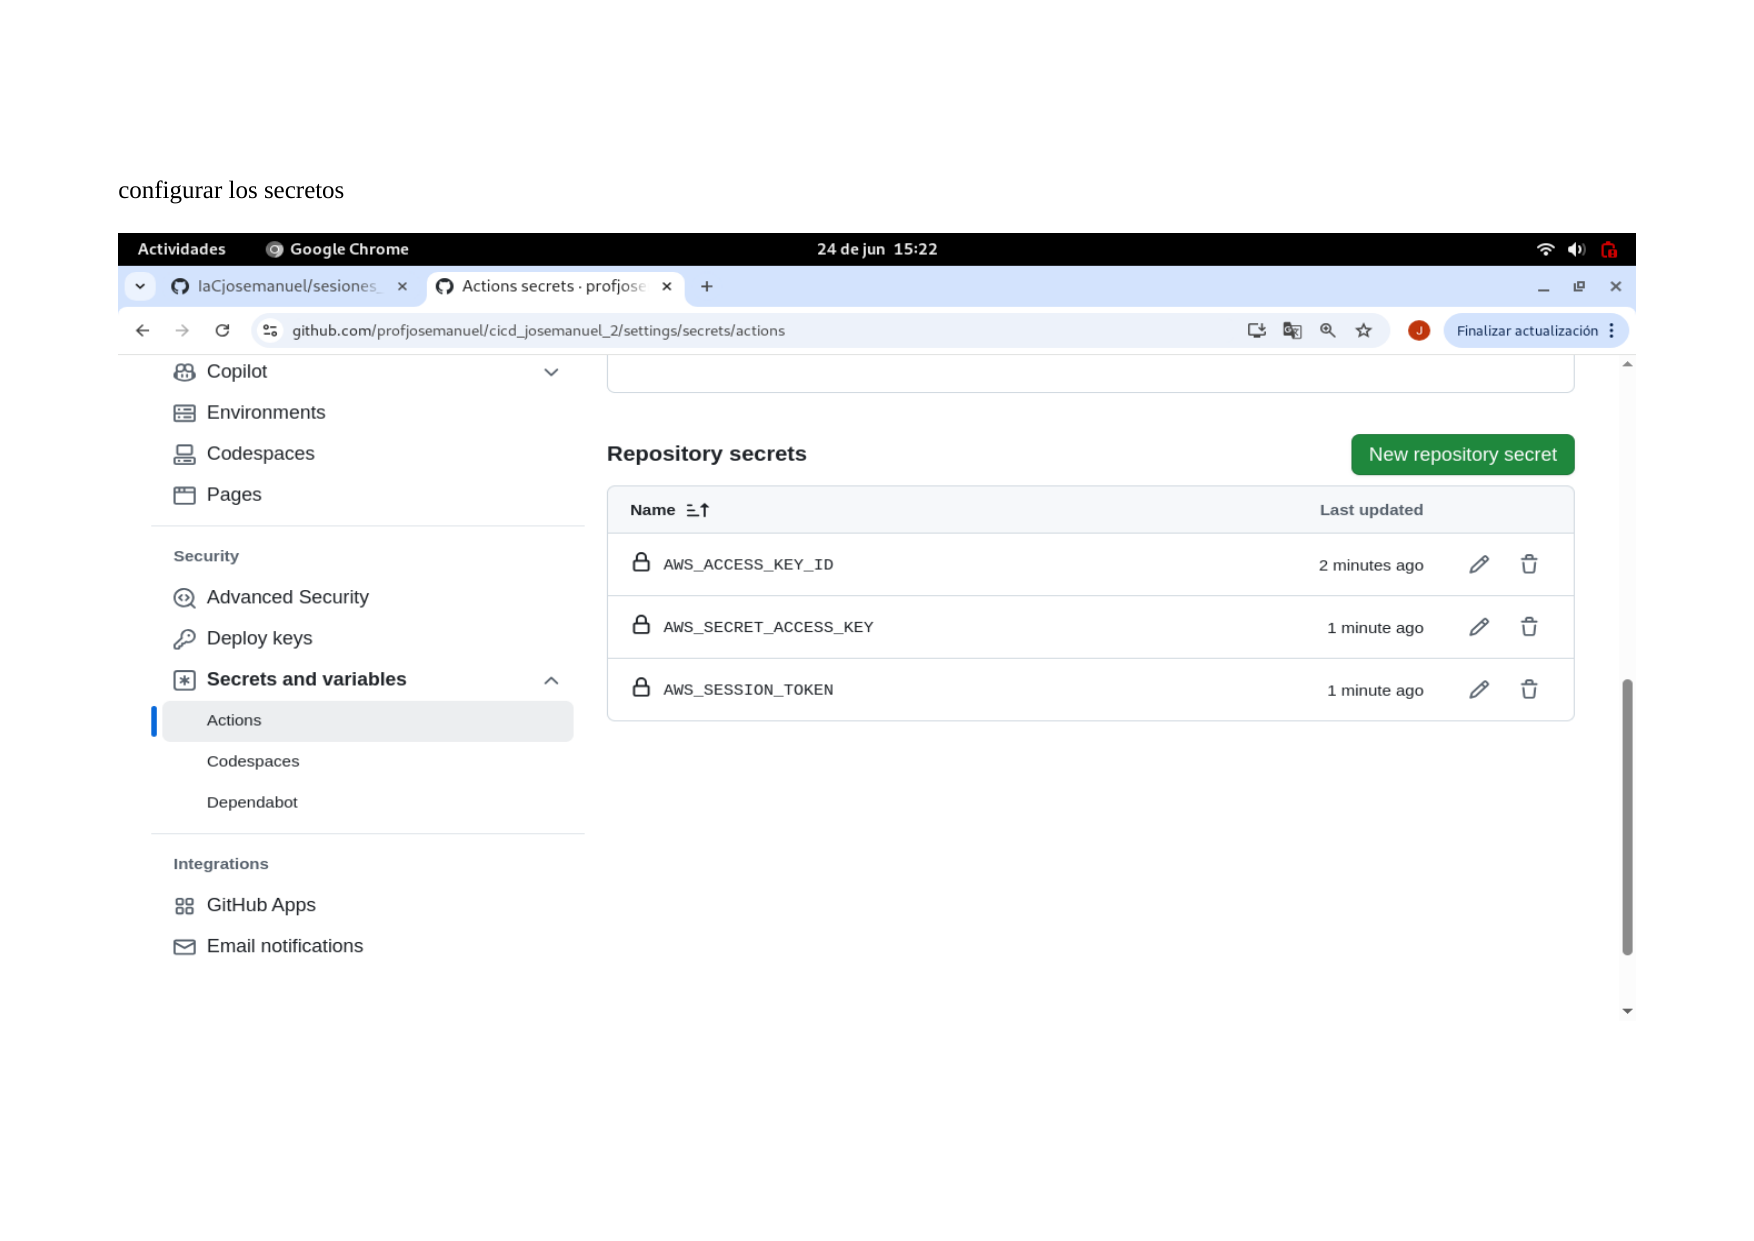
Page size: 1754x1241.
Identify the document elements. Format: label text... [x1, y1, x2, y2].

picture [118, 233, 1636, 1021]
text configurar los secretos [118, 176, 1636, 204]
